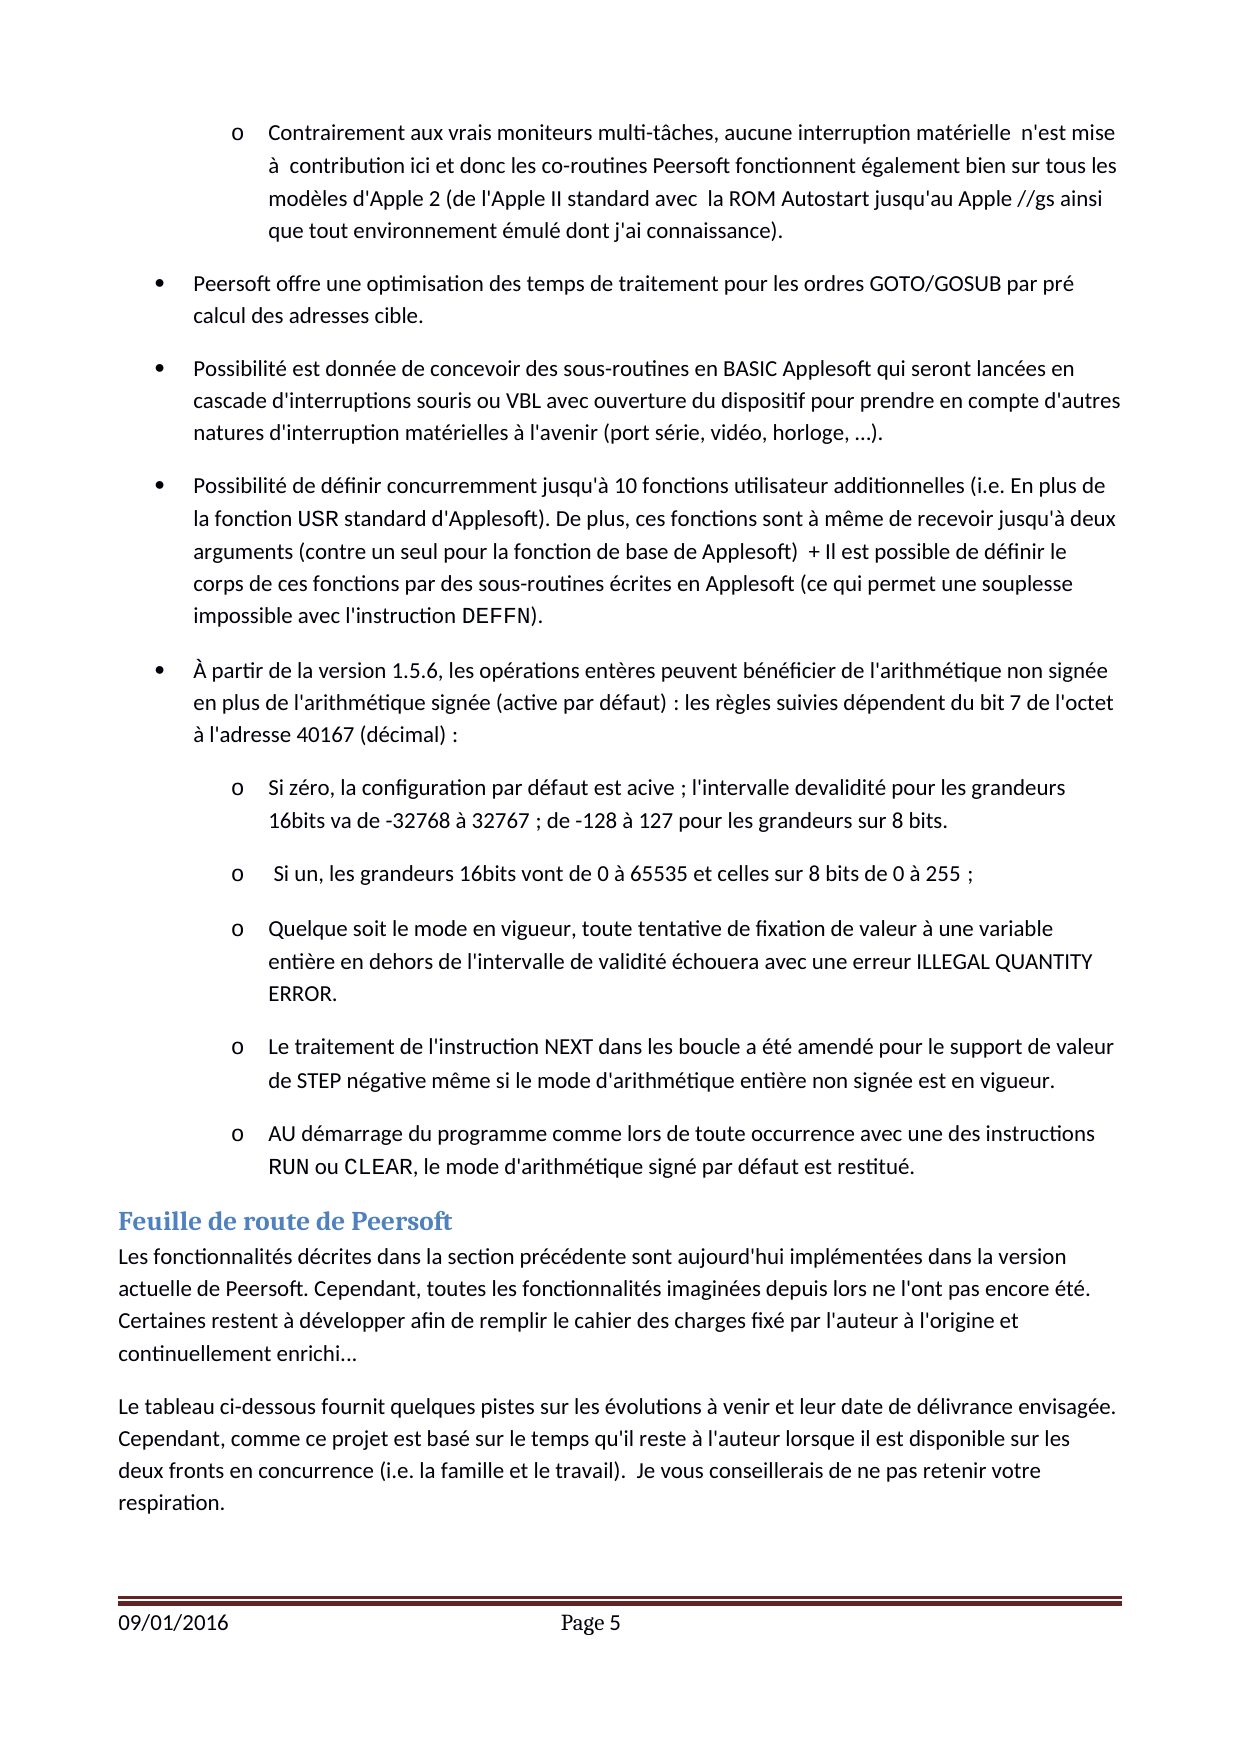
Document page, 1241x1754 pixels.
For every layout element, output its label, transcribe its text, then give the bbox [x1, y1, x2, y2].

list Si zéro, la configuration par défaut est acive ; l'intervalle devalidité pour les grandeurs 16bits va de -32768 à 32767 ; de -128 à 127 pour les grandeurs sur 8 bits. [231, 773, 1122, 834]
subtitle Feuille de route de Peersoft [118, 1206, 1122, 1238]
list À partir de la version 1.5.6, les opérations entères peuvent bénéficier de l'arithmétique non signée en plus de l'arithmétique signée (active par défaut) : les règles suivies dépendent du bit 7 de l'octet à l'adresse 40167 (décimal) : [156, 656, 1122, 748]
list Peersoft offre une optimisation des temps de traitement pour les ordres GOTO/GOSUB par pré calcul des adresses cible. [156, 269, 1122, 329]
text Les fonctionnalités décrites dans la section précédente sont aujourd'hui implémentées dans la version actuelle de Peersoft. Cependant, toutes les fonctionnalités imaginées depuis lors ne l'ont pas encore été. Certaines restent à développer afin de remplir le cahier des charges fixé par l'auteur à l'origine et continuellement enrichi... [118, 1242, 1122, 1367]
list Quelque soit le mode en vigueur, toute tentative de fixation de valeur à une variable entière en dehors de l'intervalle de validité échouera avec une erreur ILLEGAL QUANTITY ERROR. [231, 914, 1122, 1007]
list Possibilité est donnée de concevoir des sous-routines en BASIC Applesoft qui seront lancées en cascade d'interruptions souris ou VBL avec ouverture du dispositif pour prendre en compte d'autres natures d'interruption matérielles à l'avenir (port série, vidéo, horloge, …). [156, 354, 1122, 446]
text Le tableau ci-dessous fournit quelques pistes sur les évolutions à venir et leur date de délivrance envisagée. Cependant, comme ce projet est basé sur le temps qu'il reste à l'auteur lorsque il est disponible sur les deux fronts en concurrence (i.e. la famille et le travail). Je vous conseillerais de ne pas retenir votre respiration. [118, 1392, 1122, 1516]
list Contrairement aux vrais moniteurs multi-tâches, aucune interruption matérielle n'est mise à contribution ici et donc les co-routines Peersoft fonctionnent également bien sur tous les modèles d'Apple 2 (de l'Apple II standard avec la ROM Autostart jusqu'au Apple //gs ainsi que tout environnement émulé dont j'ai connaissance). [231, 118, 1122, 244]
list Possibilité de définir concurremment jusqu'à 10 fonctions utilisateur additionnelles (i.e. En plus de la fonction USR standard d'Applesoft). De plus, ces fonctions sont à même de recevoir jusqu'à deux arguments (contre un seul pour la fonction de base de Applesoft) + Il est possible de définir le corps de ces fonctions par des sous-routines écrites en Applesoft (ce qui permet une souplesse impossible avec l'instruction DEFFN). [156, 471, 1122, 631]
list Si un, les grandeurs 16bits vont de 0 à 65535 et celles sur 8 bits de 0 à 255 ; [231, 859, 1122, 889]
list AU démarrage du programme comme lors de toute occurrence avec une des instructions RUN ou CLEAR, le mode d'arithmétique signé par défaut est restitué. [231, 1119, 1122, 1181]
list Le traitement de l'instruction NEXT dans les boucle a été amendé pour le support de valeur de STEP négative même si le mode d'arithmétique entière non signée est en vigueur. [231, 1032, 1122, 1094]
